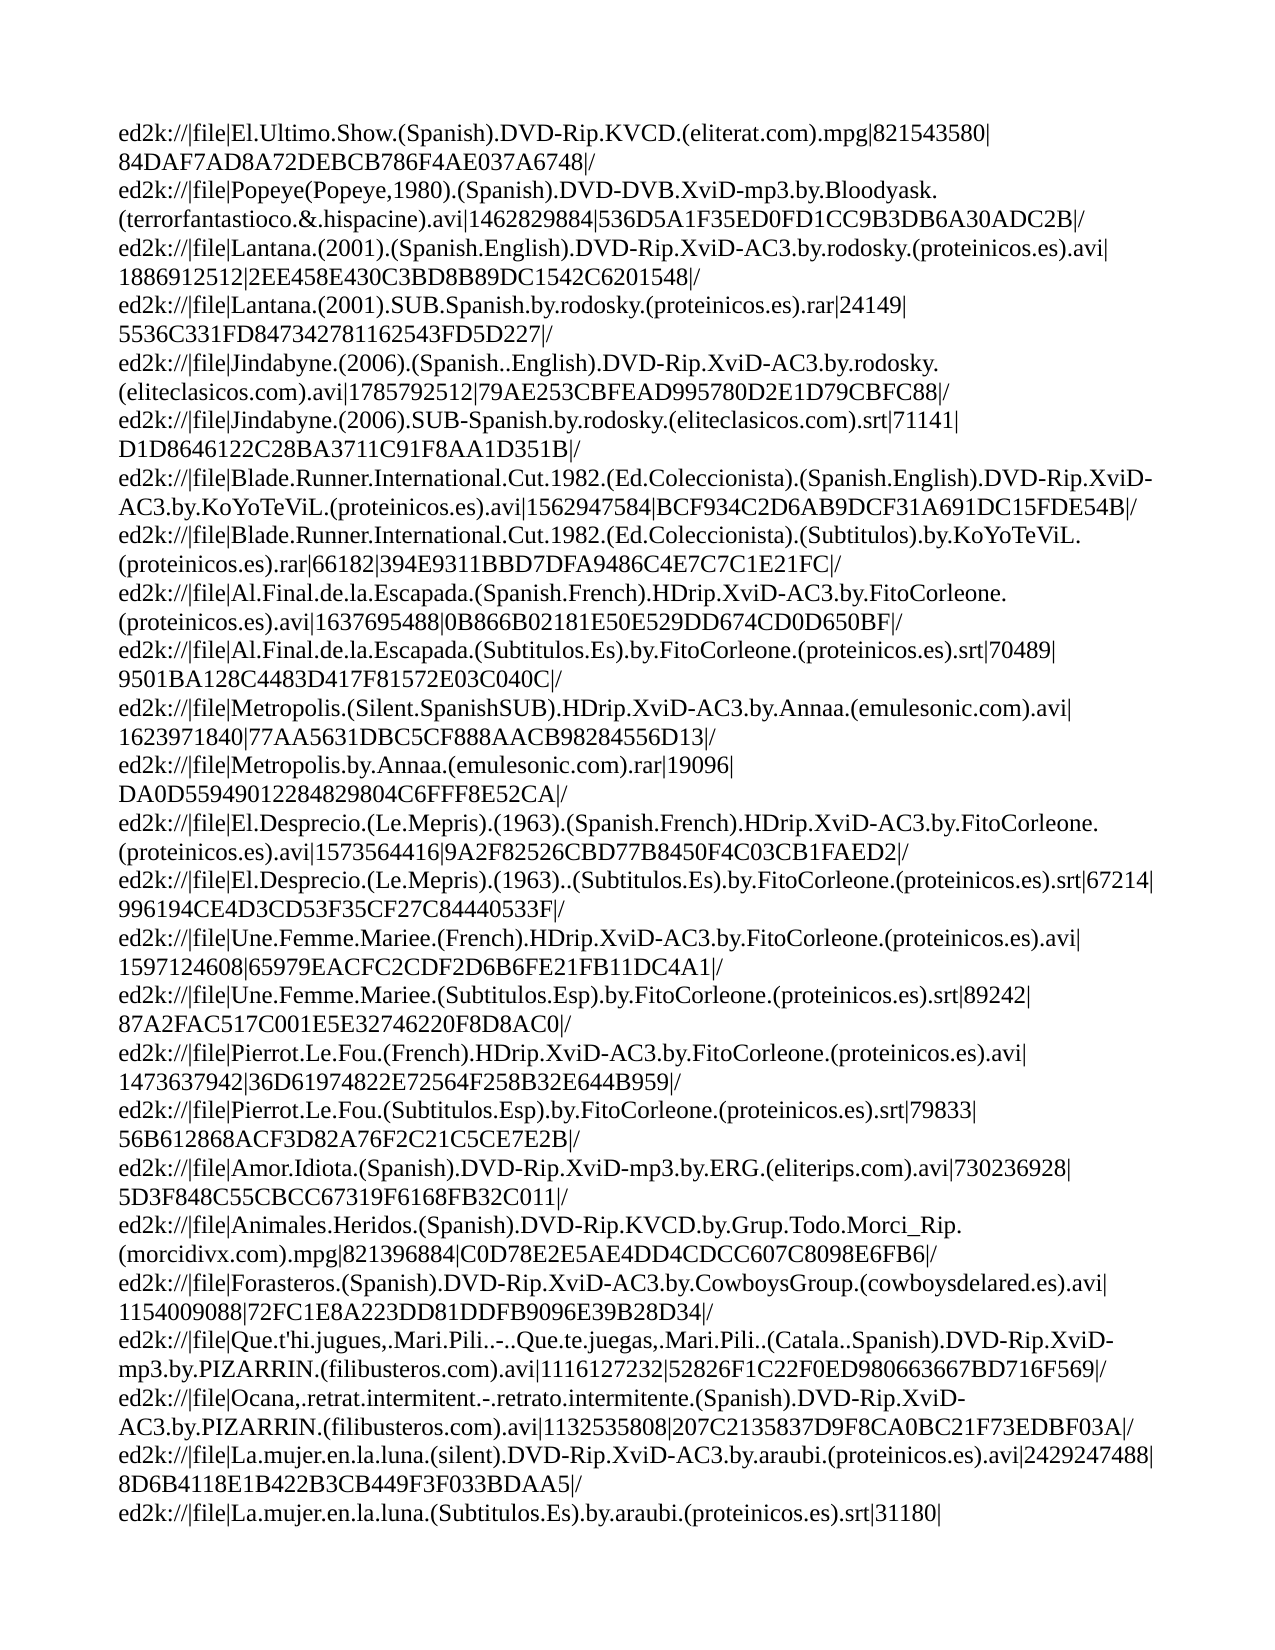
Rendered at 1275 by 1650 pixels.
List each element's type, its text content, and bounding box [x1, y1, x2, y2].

text ed2k://|file|Une.Femme.Mariee.(Subtitulos.Esp).by.FitoCorleone.(proteinicos.es).srt|89242|87A2FAC517C001E5E32746220F8D8AC0|/ [118, 981, 1157, 1038]
text ed2k://|file|Pierrot.Le.Fou.(Subtitulos.Esp).by.FitoCorleone.(proteinicos.es).srt|79833|56B612868ACF3D82A76F2C21C5CE7E2B|/ [118, 1096, 1157, 1153]
text ed2k://|file|Que.t'hi.jugues,.Mari.Pili..-..Que.te.juegas,.Mari.Pili..(Catala..Spanish).DVD-Rip.XviD-mp3.by.PIZARRIN.(filibusteros.com).avi|1116127232|52826F1C22F0ED980663667BD716F569|/ [118, 1326, 1157, 1383]
text ed2k://|file|Ocana,.retrat.intermitent.-.retrato.intermitente.(Spanish).DVD-Rip.XviD-AC3.by.PIZARRIN.(filibusteros.com).avi|1132535808|207C2135837D9F8CA0BC21F73EDBF03A|/ [118, 1383, 1157, 1441]
text ed2k://|file|Animales.Heridos.(Spanish).DVD-Rip.KVCD.by.Grup.Todo.Morci_Rip.(morcidivx.com).mpg|821396884|C0D78E2E5AE4DD4CDCC607C8098E6FB6|/ [118, 1211, 1157, 1268]
text ed2k://|file|Forasteros.(Spanish).DVD-Rip.XviD-AC3.by.CowboysGroup.(cowboysdelared.es).avi|1154009088|72FC1E8A223DD81DDFB9096E39B28D34|/ [118, 1268, 1157, 1326]
text ed2k://|file|Metropolis.by.Annaa.(emulesonic.com).rar|19096|DA0D55949012284829804C6FFF8E52CA|/ [118, 751, 1157, 808]
text ed2k://|file|El.Desprecio.(Le.Mepris).(1963).(Spanish.French).HDrip.XviD-AC3.by.FitoCorleone.(proteinicos.es).avi|1573564416|9A2F82526CBD77B8450F4C03CB1FAED2|/ [118, 808, 1157, 866]
text ed2k://|file|Metropolis.(Silent.SpanishSUB).HDrip.XviD-AC3.by.Annaa.(emulesonic.com).avi|1623971840|77AA5631DBC5CF888AACB98284556D13|/ [118, 693, 1157, 751]
text ed2k://|file|Lantana.(2001).(Spanish.English).DVD-Rip.XviD-AC3.by.rodosky.(proteinicos.es).avi|1886912512|2EE458E430C3BD8B89DC1542C6201548|/ [118, 233, 1157, 291]
text ed2k://|file|Blade.Runner.International.Cut.1982.(Ed.Coleccionista).(Spanish.English).DVD-Rip.XviD-AC3.by.KoYoTeViL.(proteinicos.es).avi|1562947584|BCF934C2D6AB9DCF31A691DC15FDE54B|/ [118, 463, 1157, 521]
text ed2k://|file|Al.Final.de.la.Escapada.(Spanish.French).HDrip.XviD-AC3.by.FitoCorleone.(proteinicos.es).avi|1637695488|0B866B02181E50E529DD674CD0D650BF|/ [118, 578, 1157, 636]
text ed2k://|file|Popeye(Popeye,1980).(Spanish).DVD-DVB.XviD-mp3.by.Bloodyask.(terrorfantastioco.&.hispacine).avi|1462829884|536D5A1F35ED0FD1CC9B3DB6A30ADC2B|/ [118, 176, 1157, 233]
text ed2k://|file|Une.Femme.Mariee.(French).HDrip.XviD-AC3.by.FitoCorleone.(proteinicos.es).avi|1597124608|65979EACFC2CDF2D6B6FE21FB11DC4A1|/ [118, 923, 1157, 981]
text ed2k://|file|Jindabyne.(2006).SUB-Spanish.by.rodosky.(eliteclasicos.com).srt|71141|D1D8646122C28BA3711C91F8AA1D351B|/ [118, 406, 1157, 463]
text ed2k://|file|Al.Final.de.la.Escapada.(Subtitulos.Es).by.FitoCorleone.(proteinicos.es).srt|70489|9501BA128C4483D417F81572E03C040C|/ [118, 636, 1157, 693]
text ed2k://|file|El.Ultimo.Show.(Spanish).DVD-Rip.KVCD.(eliterat.com).mpg|821543580|84DAF7AD8A72DEBCB786F4AE037A6748|/ [118, 118, 1157, 176]
text ed2k://|file|Pierrot.Le.Fou.(French).HDrip.XviD-AC3.by.FitoCorleone.(proteinicos.es).avi|1473637942|36D61974822E72564F258B32E644B959|/ [118, 1038, 1157, 1096]
text ed2k://|file|Lantana.(2001).SUB.Spanish.by.rodosky.(proteinicos.es).rar|24149|5536C331FD847342781162543FD5D227|/ [118, 291, 1157, 348]
text ed2k://|file|La.mujer.en.la.luna.(Subtitulos.Es).by.araubi.(proteinicos.es).srt|31180| [118, 1498, 1157, 1527]
text ed2k://|file|Amor.Idiota.(Spanish).DVD-Rip.XviD-mp3.by.ERG.(eliterips.com).avi|730236928|5D3F848C55CBCC67319F6168FB32C011|/ [118, 1153, 1157, 1211]
text ed2k://|file|La.mujer.en.la.luna.(silent).DVD-Rip.XviD-AC3.by.araubi.(proteinicos.es).avi|2429247488|8D6B4118E1B422B3CB449F3F033BDAA5|/ [118, 1441, 1157, 1498]
text ed2k://|file|El.Desprecio.(Le.Mepris).(1963)..(Subtitulos.Es).by.FitoCorleone.(proteinicos.es).srt|67214|996194CE4D3CD53F35CF27C84440533F|/ [118, 866, 1157, 923]
text ed2k://|file|Jindabyne.(2006).(Spanish..English).DVD-Rip.XviD-AC3.by.rodosky.(eliteclasicos.com).avi|1785792512|79AE253CBFEAD995780D2E1D79CBFC88|/ [118, 348, 1157, 406]
text ed2k://|file|Blade.Runner.International.Cut.1982.(Ed.Coleccionista).(Subtitulos).by.KoYoTeViL.(proteinicos.es).rar|66182|394E9311BBD7DFA9486C4E7C7C1E21FC|/ [118, 521, 1157, 578]
